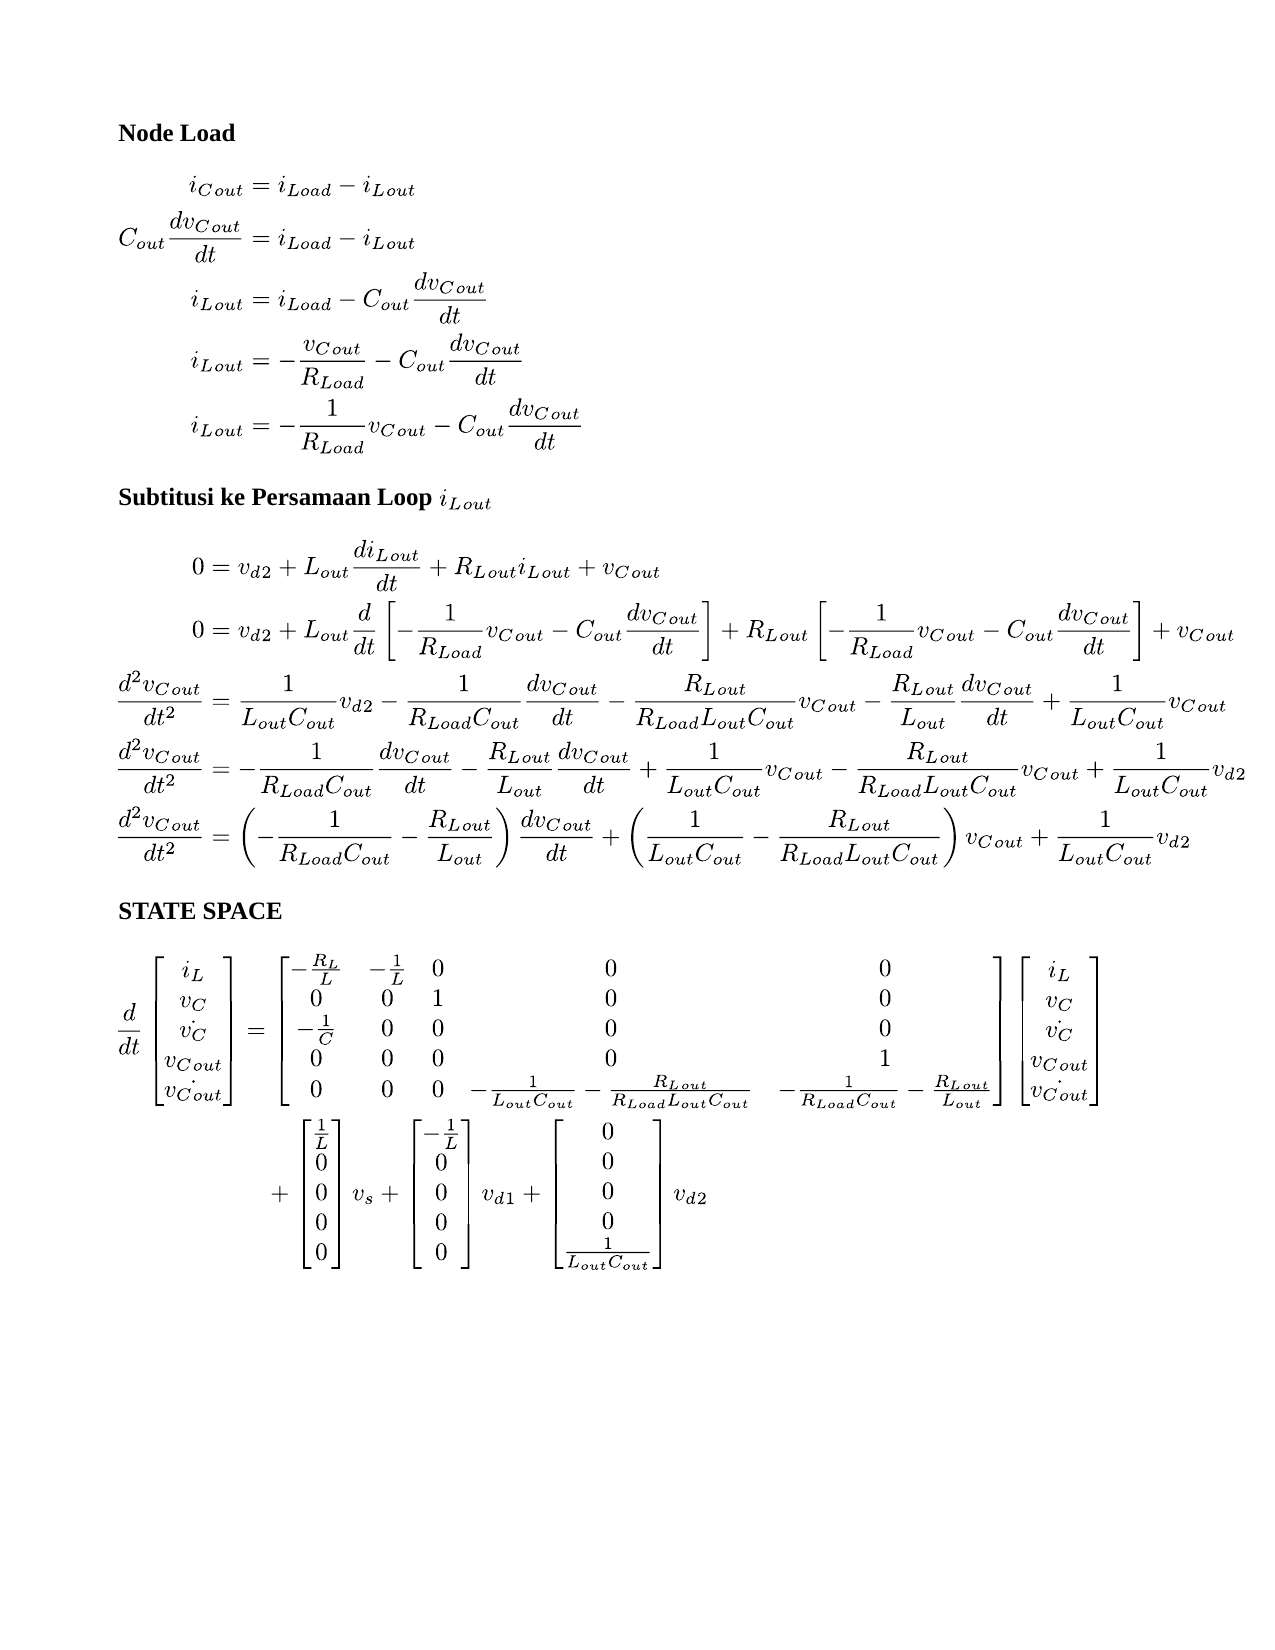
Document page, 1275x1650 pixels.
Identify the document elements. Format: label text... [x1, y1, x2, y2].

text STATE SPACE [118, 896, 1157, 925]
text Subtitusi ke Persamaan Loop [118, 482, 1157, 511]
text Node Load [118, 118, 1157, 147]
